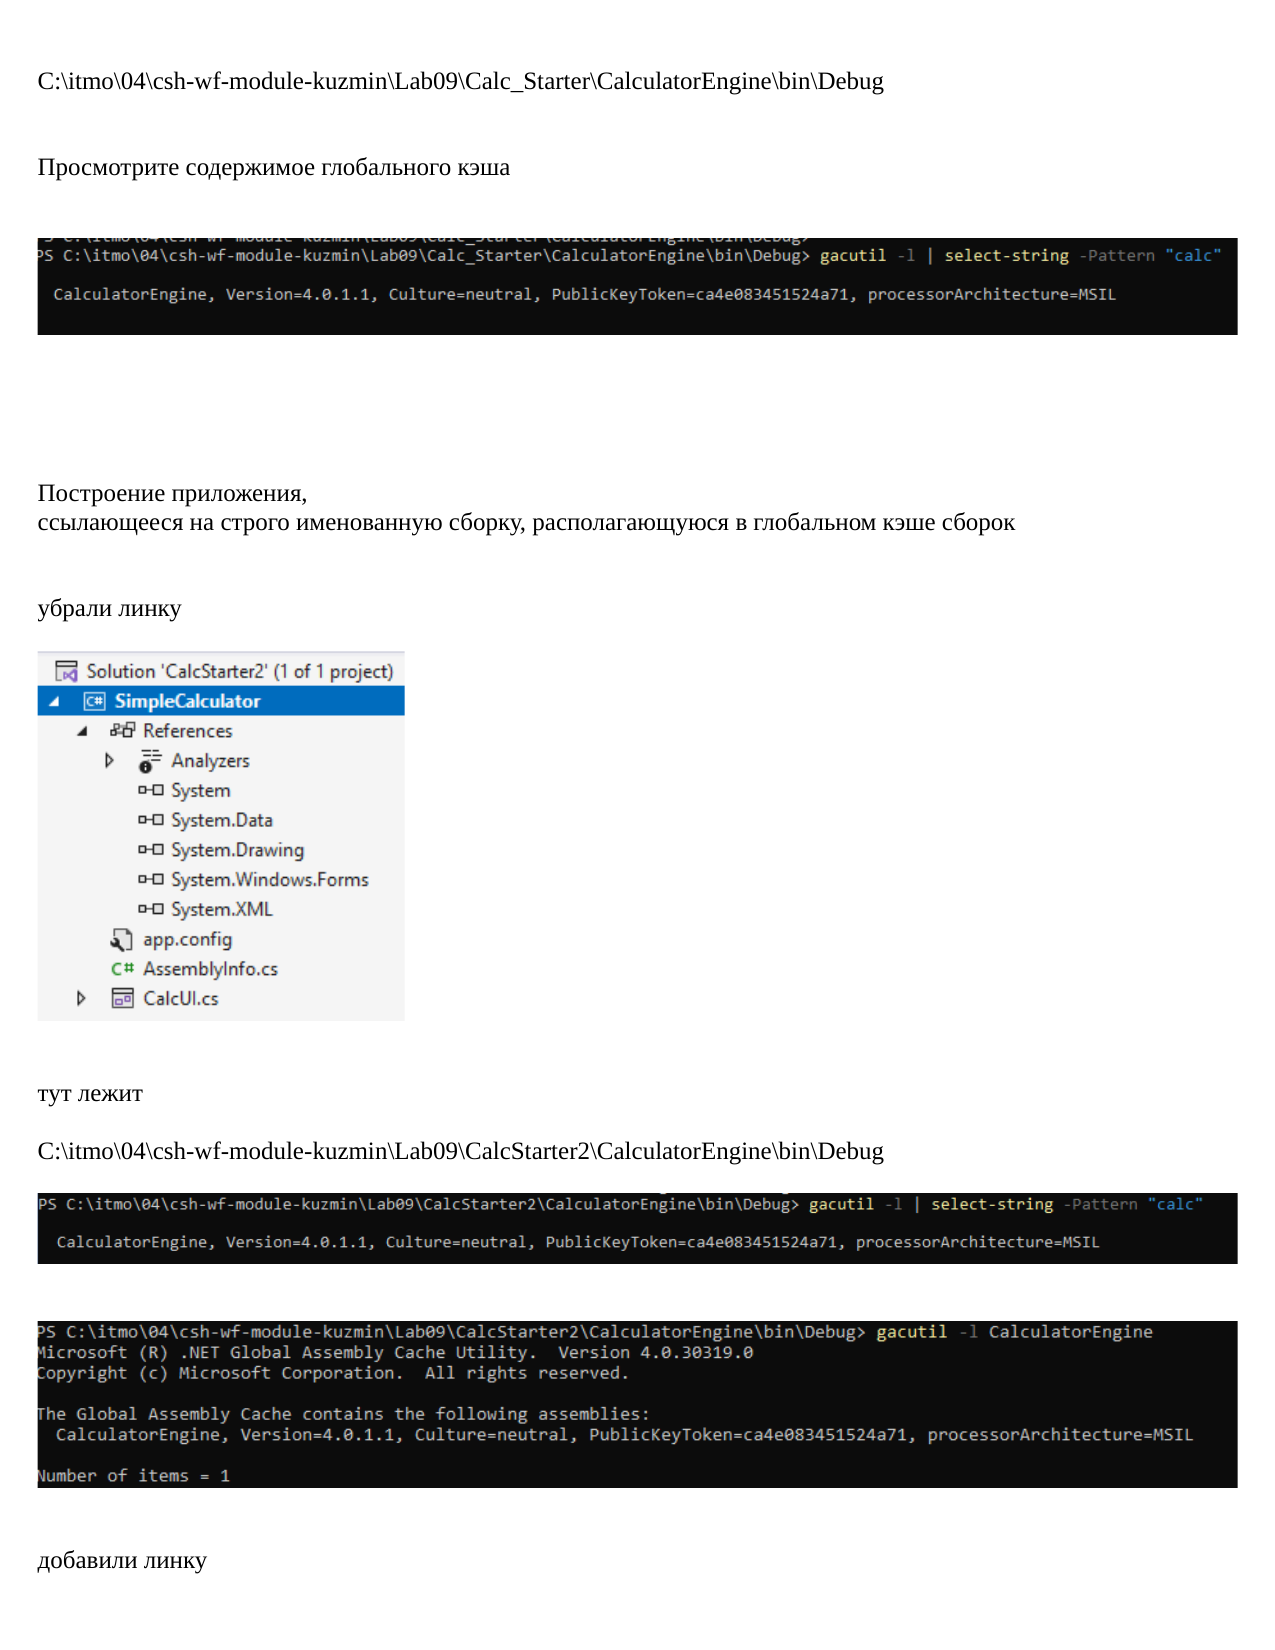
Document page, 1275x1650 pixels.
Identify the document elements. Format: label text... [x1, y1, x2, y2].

text тут лежит [37, 1078, 1237, 1107]
text убрали линку [37, 593, 1237, 622]
text ссылающееся на строго именованную сборку, располагающуюся в глобальном кэше сборок [37, 507, 1237, 536]
picture [37, 1193, 1238, 1264]
text C:\itmo\04\csh-wf-module-kuzmin\Lab09\CalcStarter2\CalculatorEngine\bin\Debug [37, 1136, 1237, 1165]
text Построение приложения, [37, 478, 1237, 507]
text добавили линку [37, 1545, 1237, 1574]
picture [37, 650, 405, 1021]
text Просмотрите содержимое глобального кэша [37, 152, 1237, 181]
picture [37, 238, 1238, 335]
text C:\itmo\04\csh-wf-module-kuzmin\Lab09\Calc_Starter\CalculatorEngine\bin\Debug [37, 66, 1237, 95]
picture [37, 1321, 1238, 1488]
